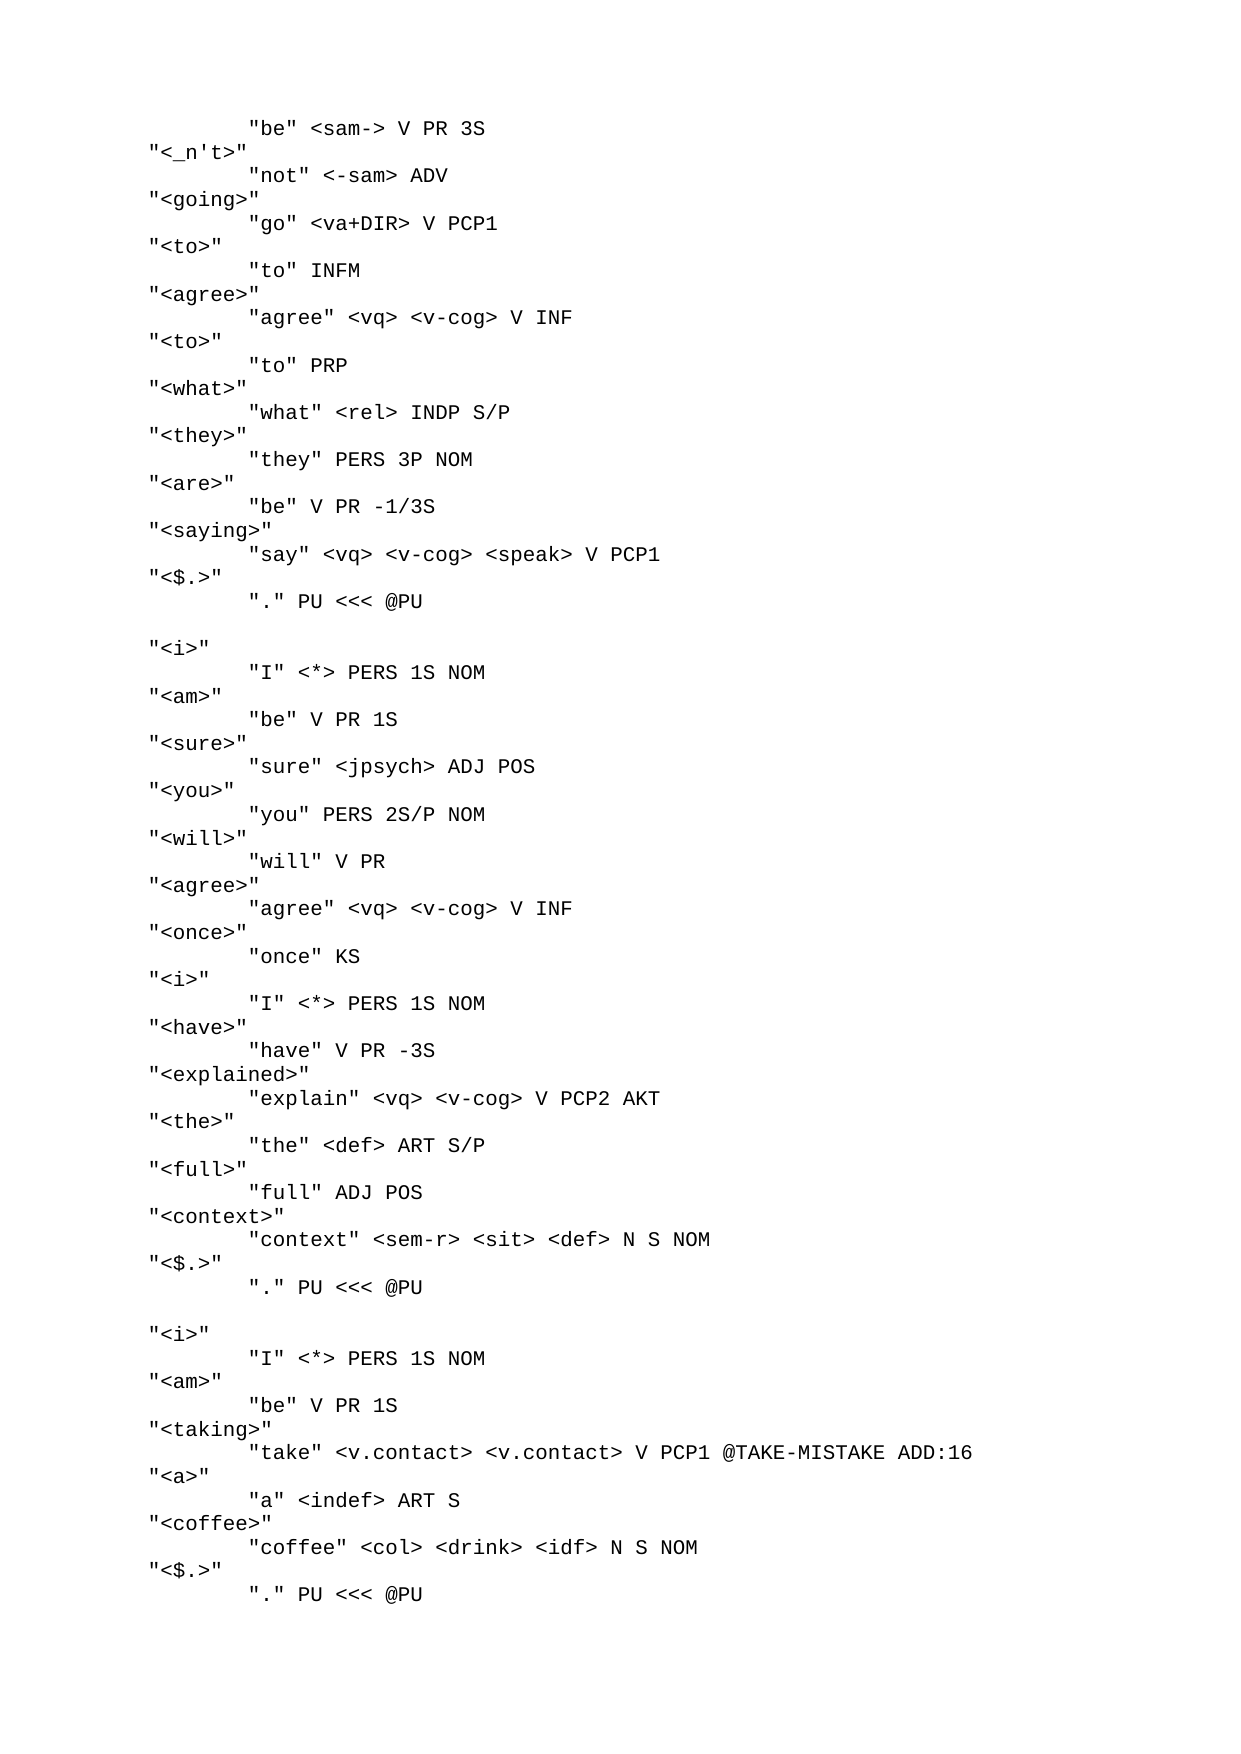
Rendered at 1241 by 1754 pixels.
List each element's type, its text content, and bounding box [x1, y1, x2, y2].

table_header "be" <sam-> V PR 3S "<_n't>" "not" <-sam> ADV "<going>" "go" <va+DIR> V PCP1 "<to>" "to" INFM "<agree>" "agree" <vq> <v-cog> V INF "<to>" "to" PRP "<what>" "what" <rel> INDP S/P "<they>" "they" PERS 3P NOM "<are>" "be" V PR -1/3S "<saying>" "say" <vq> <v-cog> <speak> V PCP1 "<$.>" "." PU <<< @PU "<i>" "I" <*> PERS 1S NOM "<am>" "be" V PR 1S "<sure>" "sure" <jpsych> ADJ POS "<you>" "you" PERS 2S/P NOM "<will>" "will" V PR "<agree>" "agree" <vq> <v-cog> V INF "<once>" "once" KS "<i>" "I" <*> PERS 1S NOM "<have>" "have" V PR -3S "<explained>" "explain" <vq> <v-cog> V PCP2 AKT "<the>" "the" <def> ART S/P "<full>" "full" ADJ POS "<context>" "context" <sem-r> <sit> <def> N S NOM "<$.>" "." PU <<< @PU "<i>" "I" <*> PERS 1S NOM "<am>" "be" V PR 1S "<taking>" "take" <v.contact> <v.contact> V PCP1 @TAKE-MISTAKE ADD:16 "<a>" "a" <indef> ART S "<coffee>" "coffee" <col> <drink> <idf> N S NOM "<$.>" "." PU <<< @PU [148, 118, 1092, 1631]
